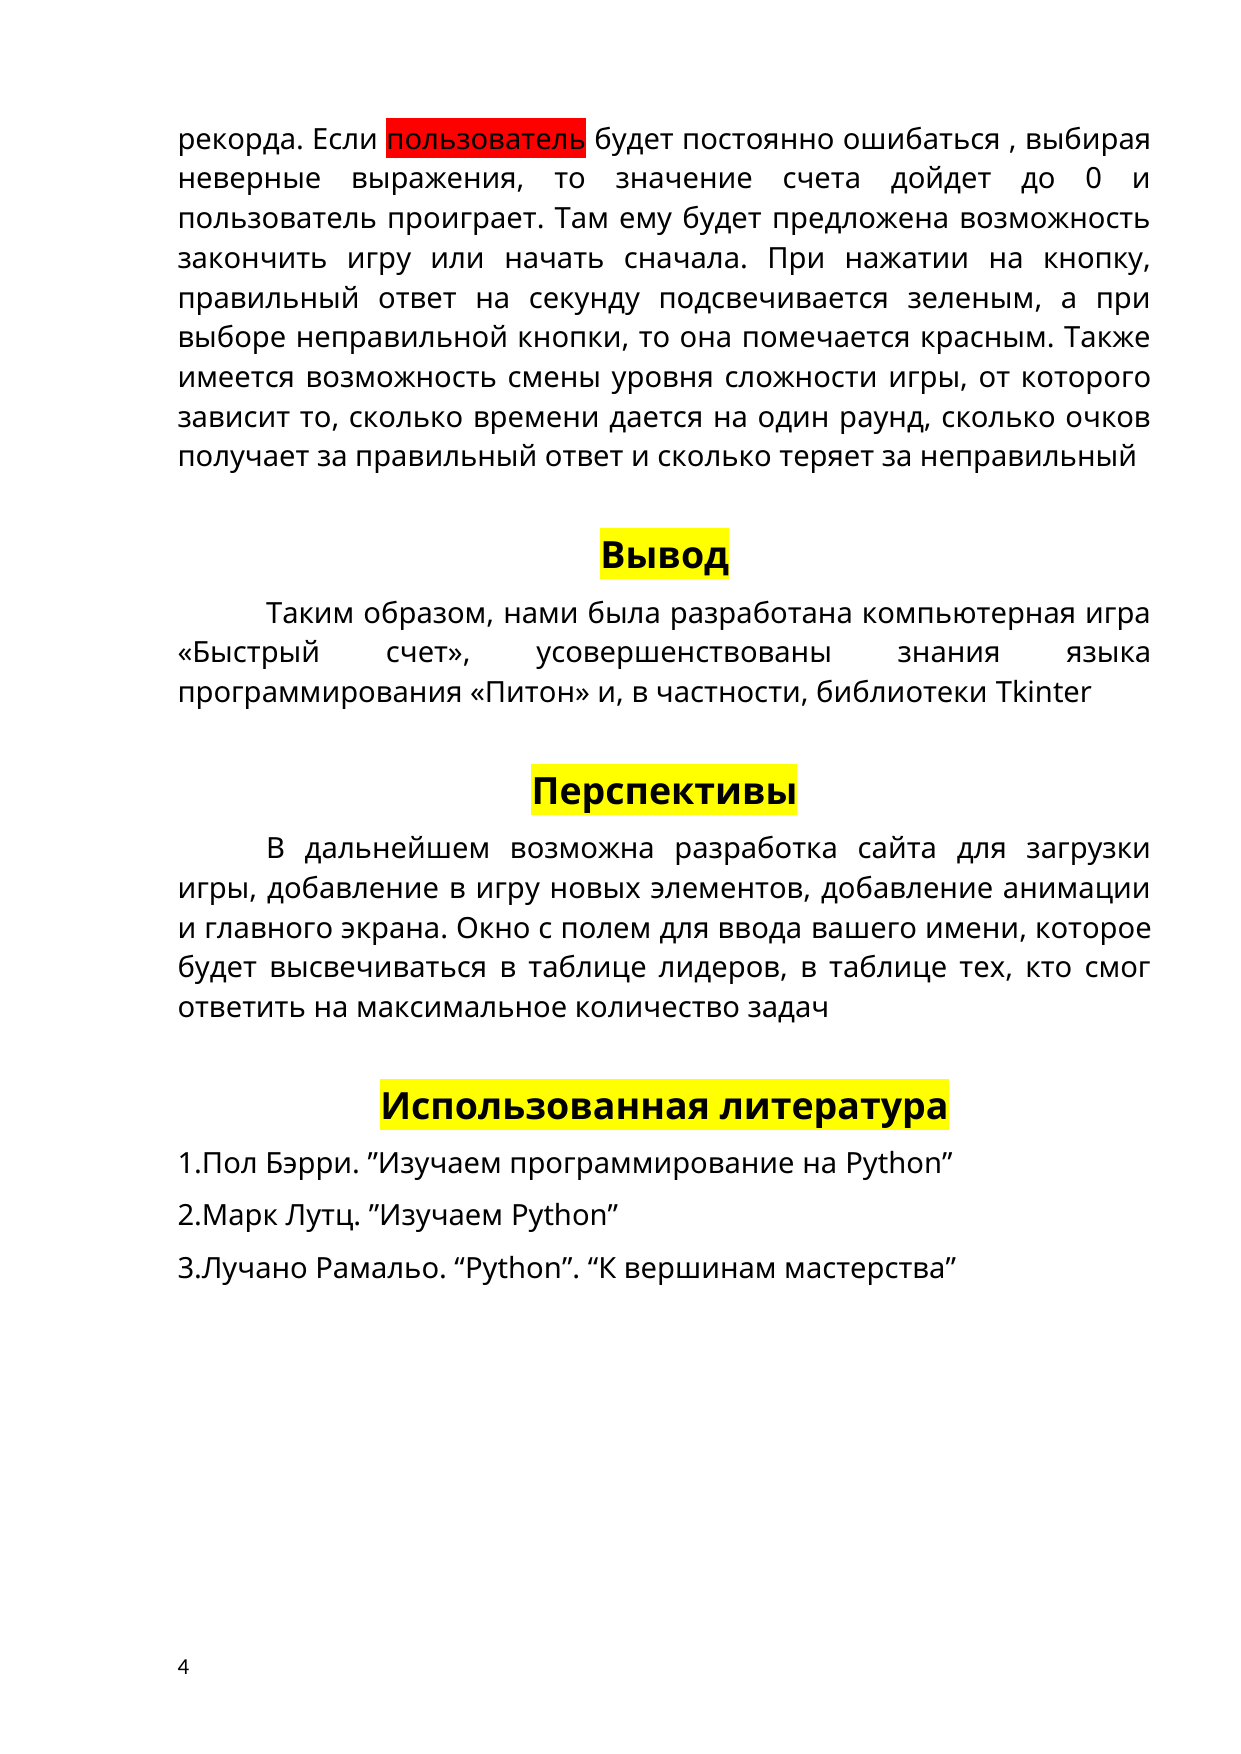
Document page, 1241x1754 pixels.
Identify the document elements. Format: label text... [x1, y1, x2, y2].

text Использованная литература [177, 1079, 1152, 1130]
text Вывод [177, 528, 1152, 579]
text 3.Лучано Рамальо. “Python”. “К вершинам мастерства” [177, 1247, 1152, 1287]
text 1.Пол Бэрри. ”Изучаем программирование на Python” [177, 1142, 1152, 1182]
text Таким образом, нами была разработана компьютерная игра «Быстрый счет», усовершенствованы знания языка программирования «Питон» и, в частности, библиотеки Tkinter [177, 592, 1152, 711]
text Перспективы [177, 764, 1152, 815]
text 2.Марк Лутц. ”Изучаем Python” [177, 1195, 1152, 1234]
text рекорда. Если пользователь будет постоянно ошибаться , выбирая неверные выражения, то значение счета дойдет до 0 и пользователь проиграет. Там ему будет предложена возможность закончить игру или начать сначала. При нажатии на кнопку, правильный ответ на секунду подсвечивается зеленым, а при выборе неправильной кнопки, то она помечается красным. Также имеется возможность смены уровня сложности игры, от которого зависит то, сколько времени дается на один раунд, сколько очков получает за правильный ответ и сколько теряет за неправильный [177, 118, 1152, 475]
text В дальнейшем возможна разработка сайта для загрузки игры, добавление в игру новых элементов, добавление анимации и главного экрана. Окно с полем для ввода вашего имени, которое будет высвечиваться в таблице лидеров, в таблице тех, кто смог ответить на максимальное количество задач [177, 827, 1152, 1026]
